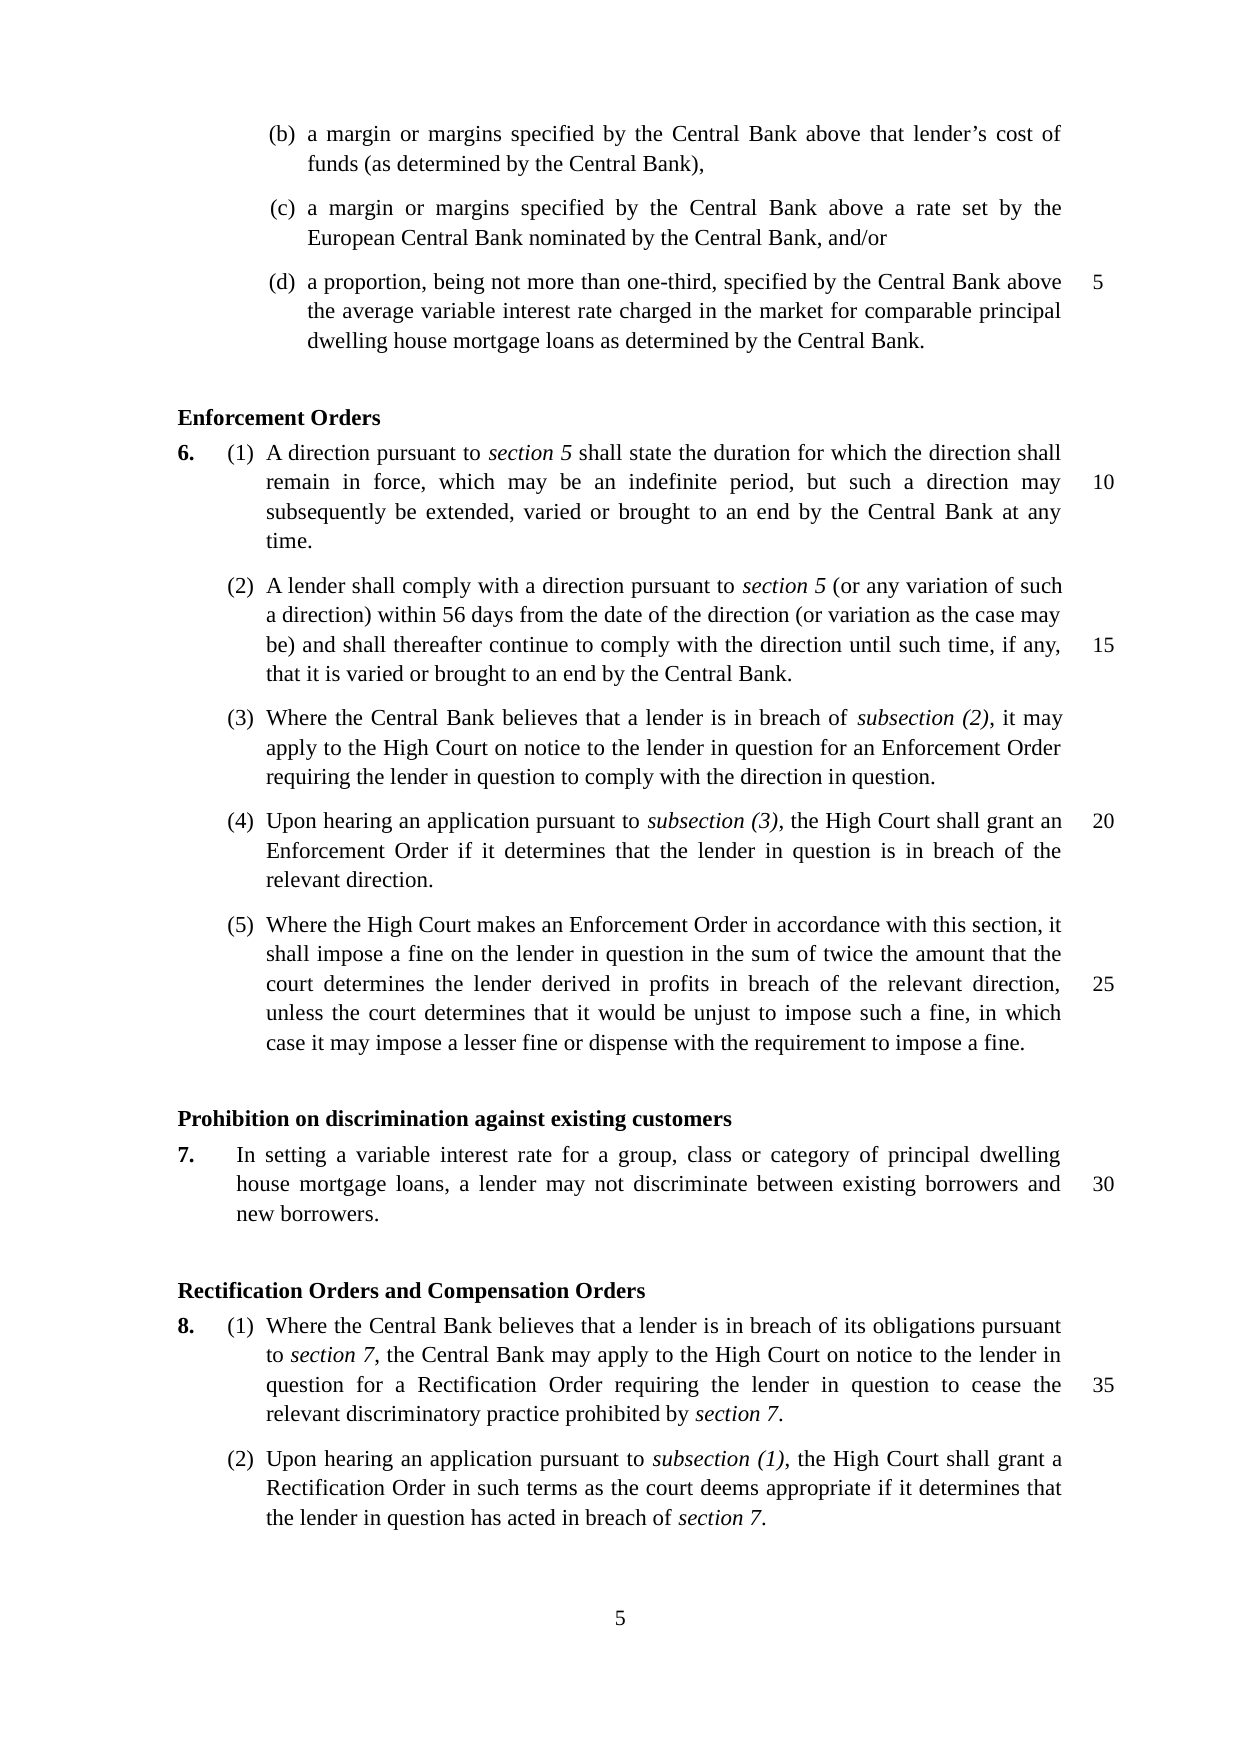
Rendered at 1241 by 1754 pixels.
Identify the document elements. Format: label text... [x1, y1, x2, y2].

text Rectification Orders and Compensation Orders [177, 1274, 1063, 1304]
text (2) A lender shall comply with a direction pursuant to section 5 (or any variation of such a direction) within 56 days from the date of the direction (or variation as the case may be) and shall thereafter continue to comply with the direction until such time, if any, that it is varied or brought to an end by the Central Bank. [177, 569, 1063, 687]
text (5) Where the High Court makes an Enforcement Order in accordance with this section, it shall impose a fine on the lender in question in the sum of twice the amount that the court determines the lender derived in profits in breach of the relevant direction, unless the court determines that it would be unjust to impose such a fine, in which case it may impose a lesser fine or dispense with the requirement to impose a fine. [177, 909, 1063, 1056]
text (d) a proportion, being not more than one-third, specified by the Central Bank above the average variable interest rate charged in the market for comparable principal dwelling house mortgage loans as determined by the Central Bank. [177, 266, 1063, 354]
text (3) Where the Central Bank believes that a lender is in breach of subsection (2), it may apply to the High Court on notice to the lender in question for an Enforcement Order requiring the lender in question to comply with the direction in question. [177, 702, 1063, 791]
text 7. In setting a variable interest rate for a group, class or category of principal dwelling house mortgage loans, a lender may not discriminate between existing borrowers and new borrowers. [177, 1139, 1063, 1227]
text (c) a margin or margins specified by the Central Bank above a rate set by the European Central Bank nominated by the Central Bank, and/or [177, 192, 1063, 251]
text 6. (1) A direction pursuant to section 5 shall state the duration for which the direction shall remain in force, which may be an indefinite period, but such a direction may subsequently be extended, varied or brought to an end by the Central Bank at any time. [177, 437, 1063, 555]
text Prohibition on discrimination against existing customers [177, 1103, 1063, 1133]
text Enforcement Orders [177, 401, 1063, 431]
text (b) a margin or margins specified by the Central Bank above that lender’s cost of funds (as determined by the Central Bank), [177, 118, 1063, 177]
text (2) Upon hearing an application pursuant to subsection (1), the High Court shall grant a Rectification Order in such terms as the court deems appropriate if it determines that the lender in question has acted in breach of section 7. [177, 1443, 1063, 1531]
text (4) Upon hearing an application pursuant to subsection (3), the High Court shall grant an Enforcement Order if it determines that the lender in question is in breach of the relevant direction. [177, 805, 1063, 894]
text 8. (1) Where the Central Bank believes that a lender is in breach of its obligations pursuant to section 7, the Central Bank may apply to the High Court on notice to the lender in question for a Rectification Order requiring the lender in question to cease the relevant discriminatory practice prohibited by section 7. [177, 1310, 1063, 1428]
